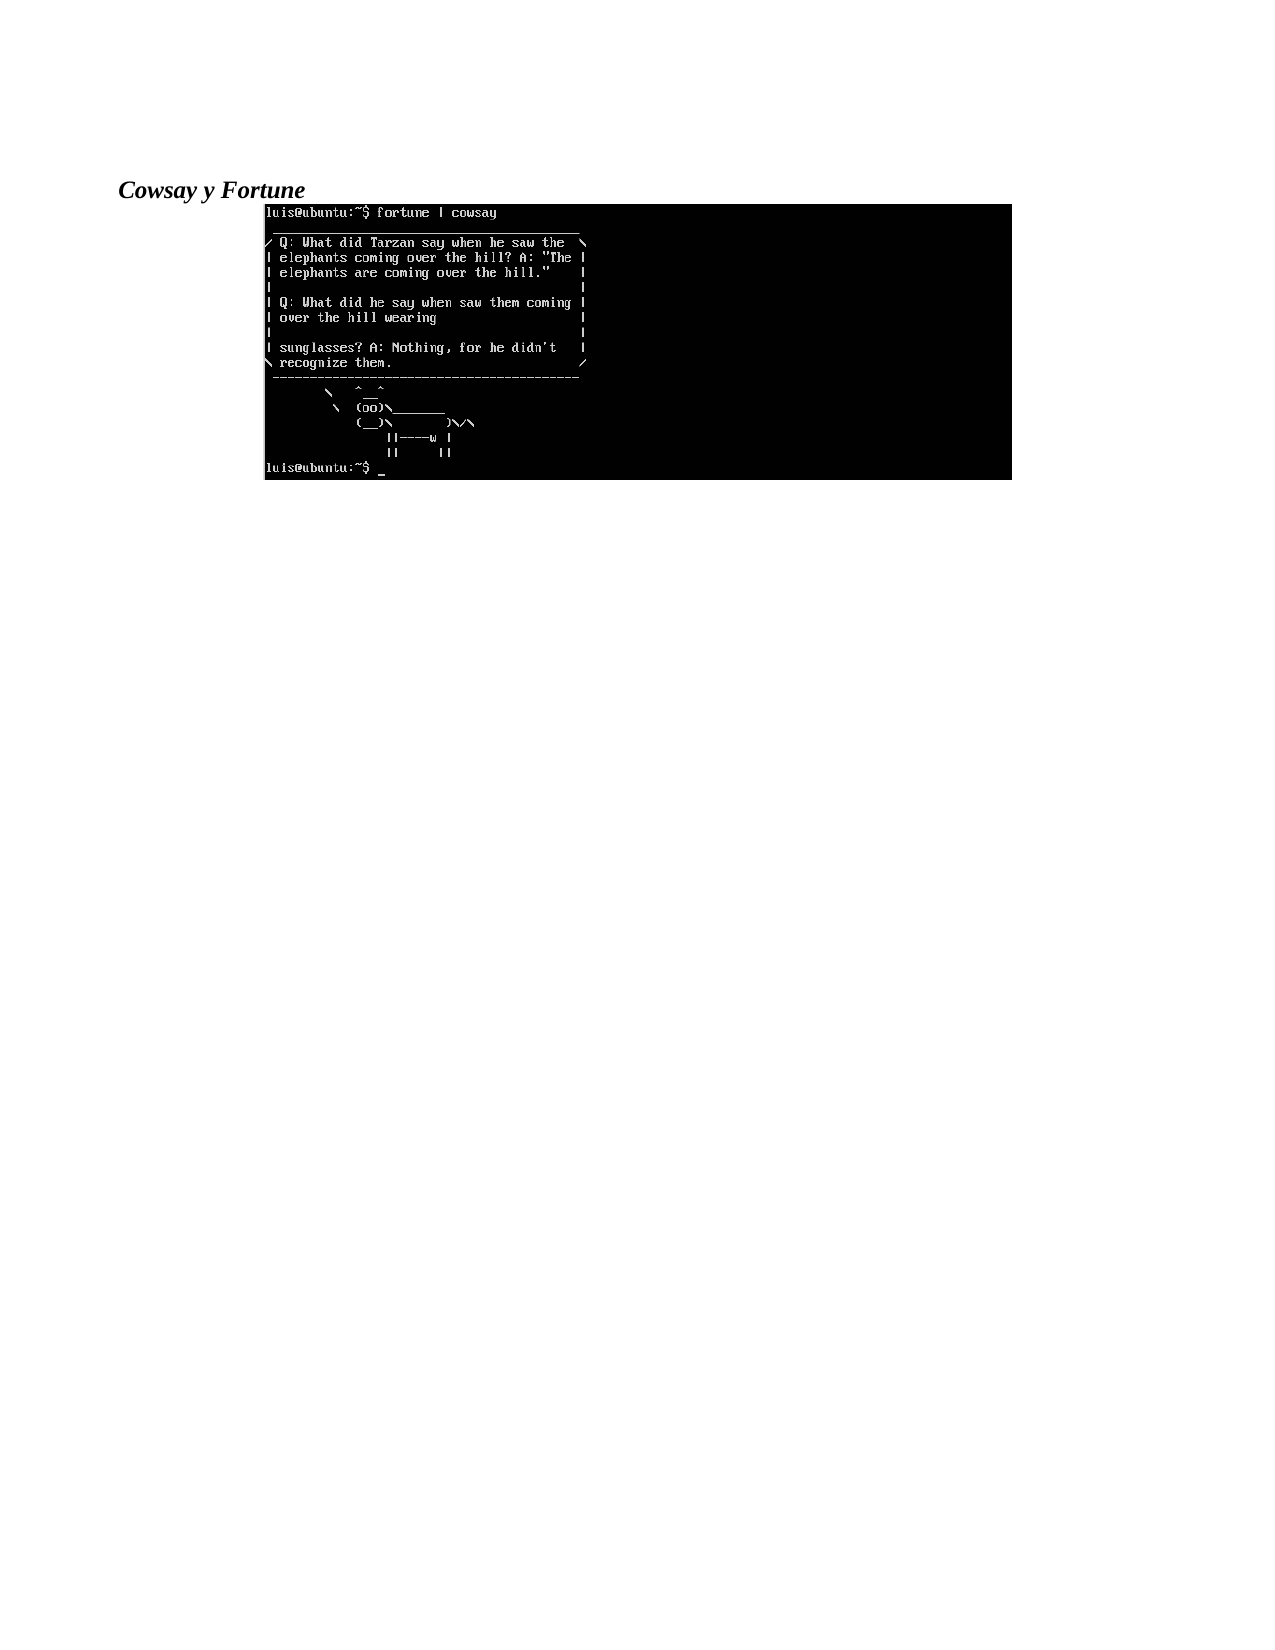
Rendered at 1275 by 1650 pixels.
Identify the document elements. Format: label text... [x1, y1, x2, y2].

text Cowsay y Fortune [118, 176, 1157, 204]
picture [263, 204, 1012, 480]
